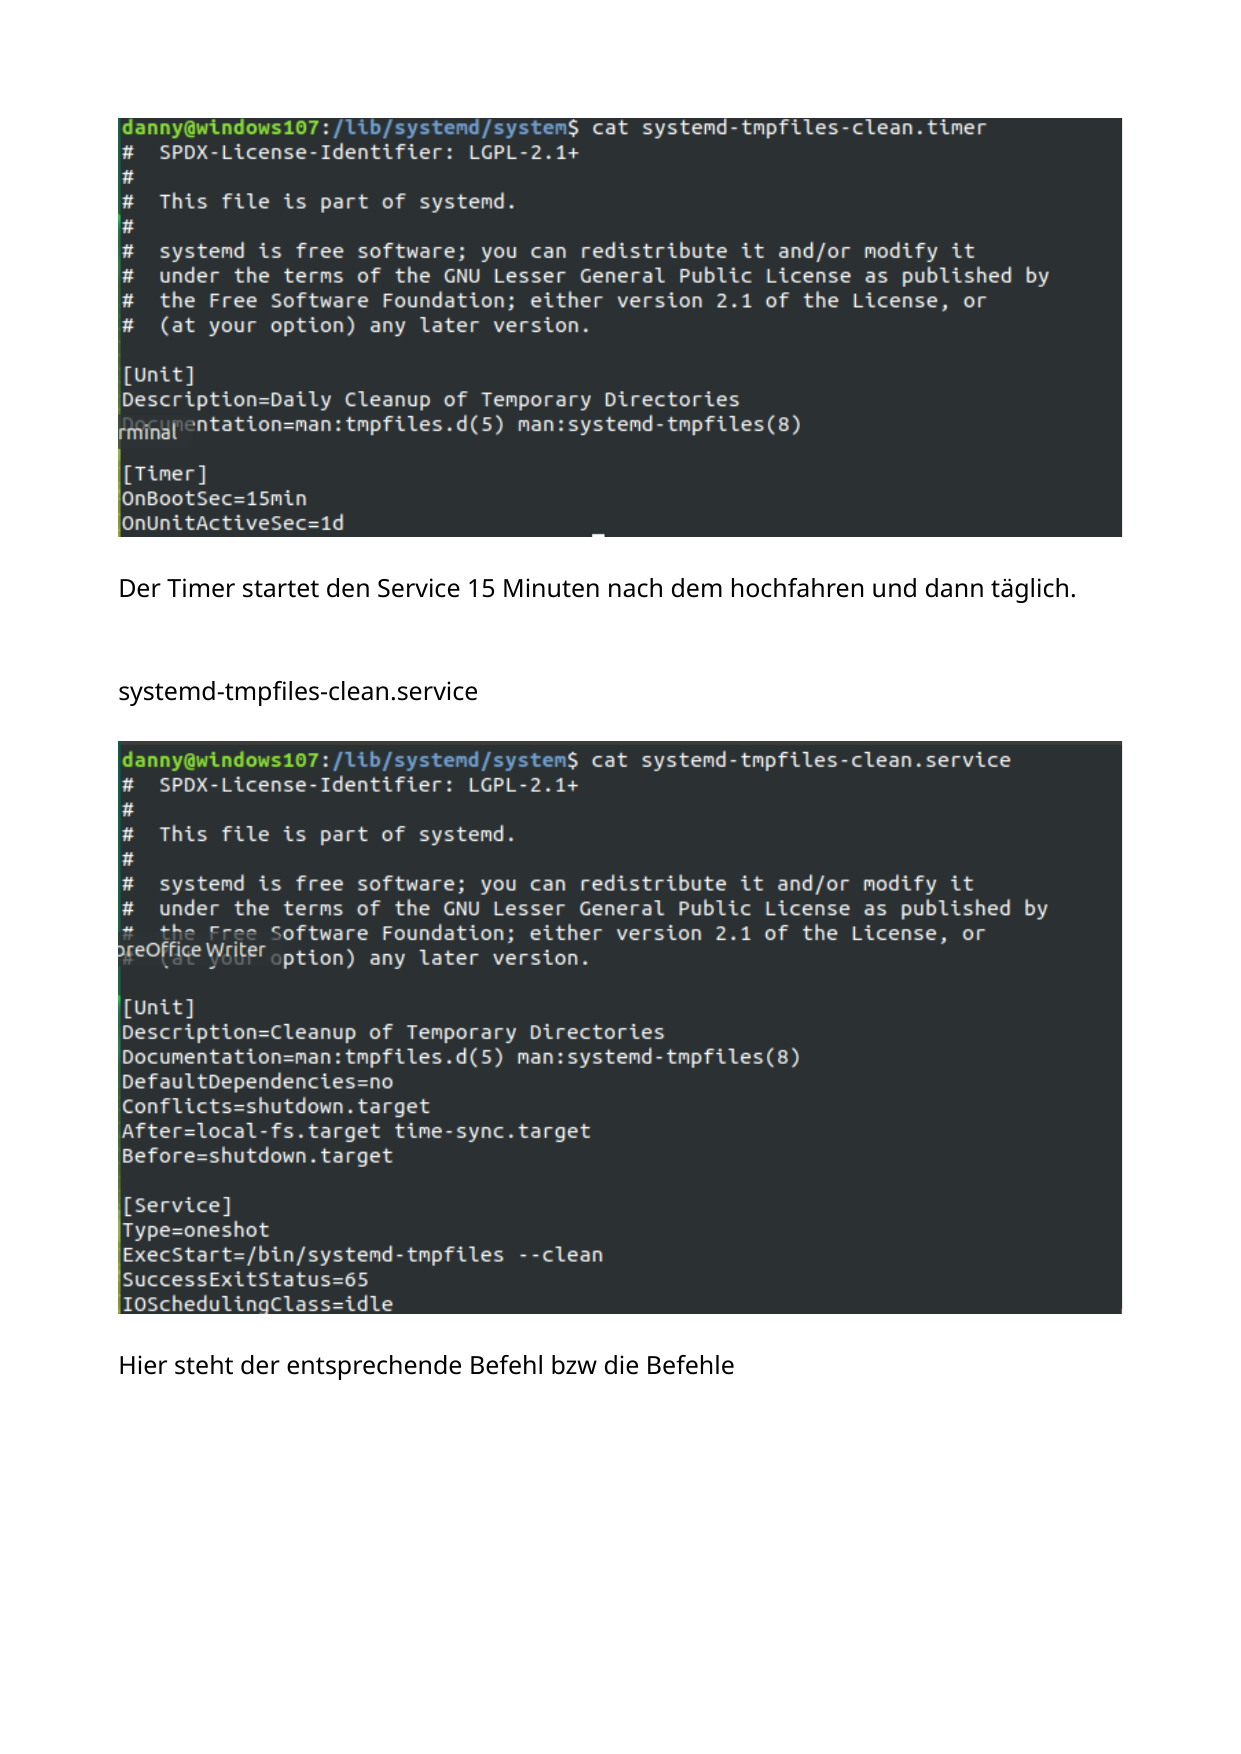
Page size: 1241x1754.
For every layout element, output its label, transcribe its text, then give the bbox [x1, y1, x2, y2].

text Hier steht der entsprechende Befehl bzw die Befehle [118, 1347, 1122, 1381]
picture [118, 118, 1123, 537]
text Der Timer startet den Service 15 Minuten nach dem hochfahren und dann täglich. [118, 571, 1122, 605]
picture [118, 741, 1123, 1314]
text systemd-tmpfiles-clean.service [118, 605, 1122, 707]
